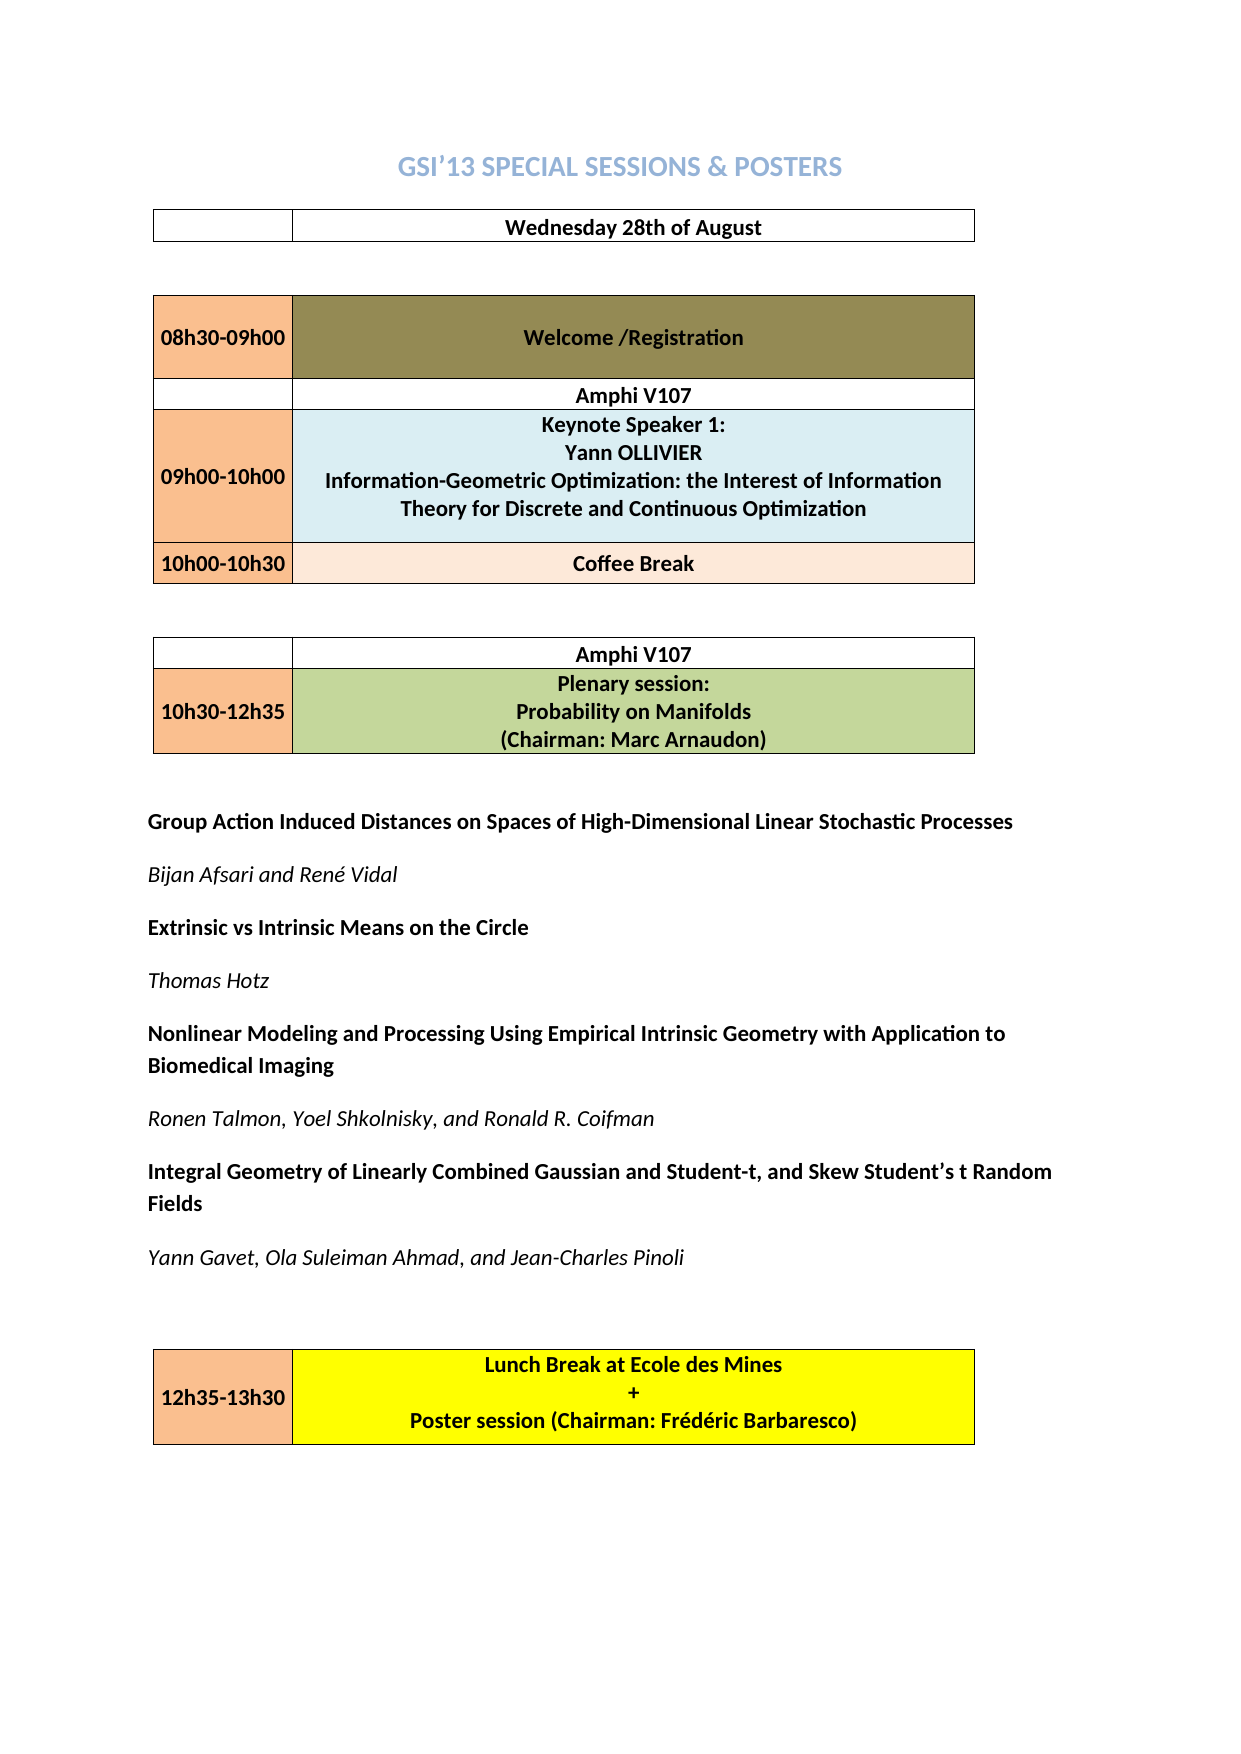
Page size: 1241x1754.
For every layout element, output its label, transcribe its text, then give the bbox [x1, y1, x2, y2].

table_cell Plenary session: Probability on Manifolds (Chairman: Marc Arnaudon) [293, 669, 974, 753]
text Yann Gavet, Ola Suleiman Ahmad, and Jean-Charles Pinoli [148, 1243, 1093, 1271]
table_header Amphi V107 [293, 638, 974, 668]
text Group Action Induced Distances on Spaces of High-Dimensional Linear Stochastic Processes [148, 807, 1093, 835]
table_header 12h35-13h30 [154, 1350, 292, 1444]
table_header Welcome /Registration [293, 296, 974, 378]
table_cell 09h00-10h00 [154, 410, 292, 542]
table_cell [154, 379, 292, 409]
table_cell Amphi V107 [293, 379, 974, 409]
table_header [154, 210, 292, 241]
table_cell 10h30-12h35 [154, 669, 292, 753]
table_cell 10h00-10h30 [154, 543, 292, 583]
text Bijan Afsari and René Vidal [148, 860, 1093, 888]
text Extrinsic vs Intrinsic Means on the Circle [148, 913, 1093, 941]
table_cell Keynote Speaker 1: Yann OLLIVIER Information-Geometric Optimization: the Interest of Information Theory for Discrete and Continuous Optimization [293, 410, 974, 542]
text GSI’13 SPECIAL SESSIONS & POSTERS [148, 148, 1093, 183]
table_cell Coffee Break [293, 543, 974, 583]
text Thomas Hotz [148, 966, 1093, 994]
text Integral Geometry of Linearly Combined Gaussian and Student-t, and Skew Student’s t Random Fields [148, 1157, 1093, 1218]
table_header 08h30-09h00 [154, 296, 292, 378]
table_header Wednesday 28th of August [293, 210, 974, 241]
text Nonlinear Modeling and Processing Using Empirical Intrinsic Geometry with Application to Biomedical Imaging [148, 1019, 1093, 1079]
table_header [154, 638, 292, 668]
text Ronen Talmon, Yoel Shkolnisky, and Ronald R. Coifman [148, 1104, 1093, 1132]
table_header Lunch Break at Ecole des Mines + Poster session (Chairman: Frédéric Barbaresco) [293, 1350, 974, 1444]
